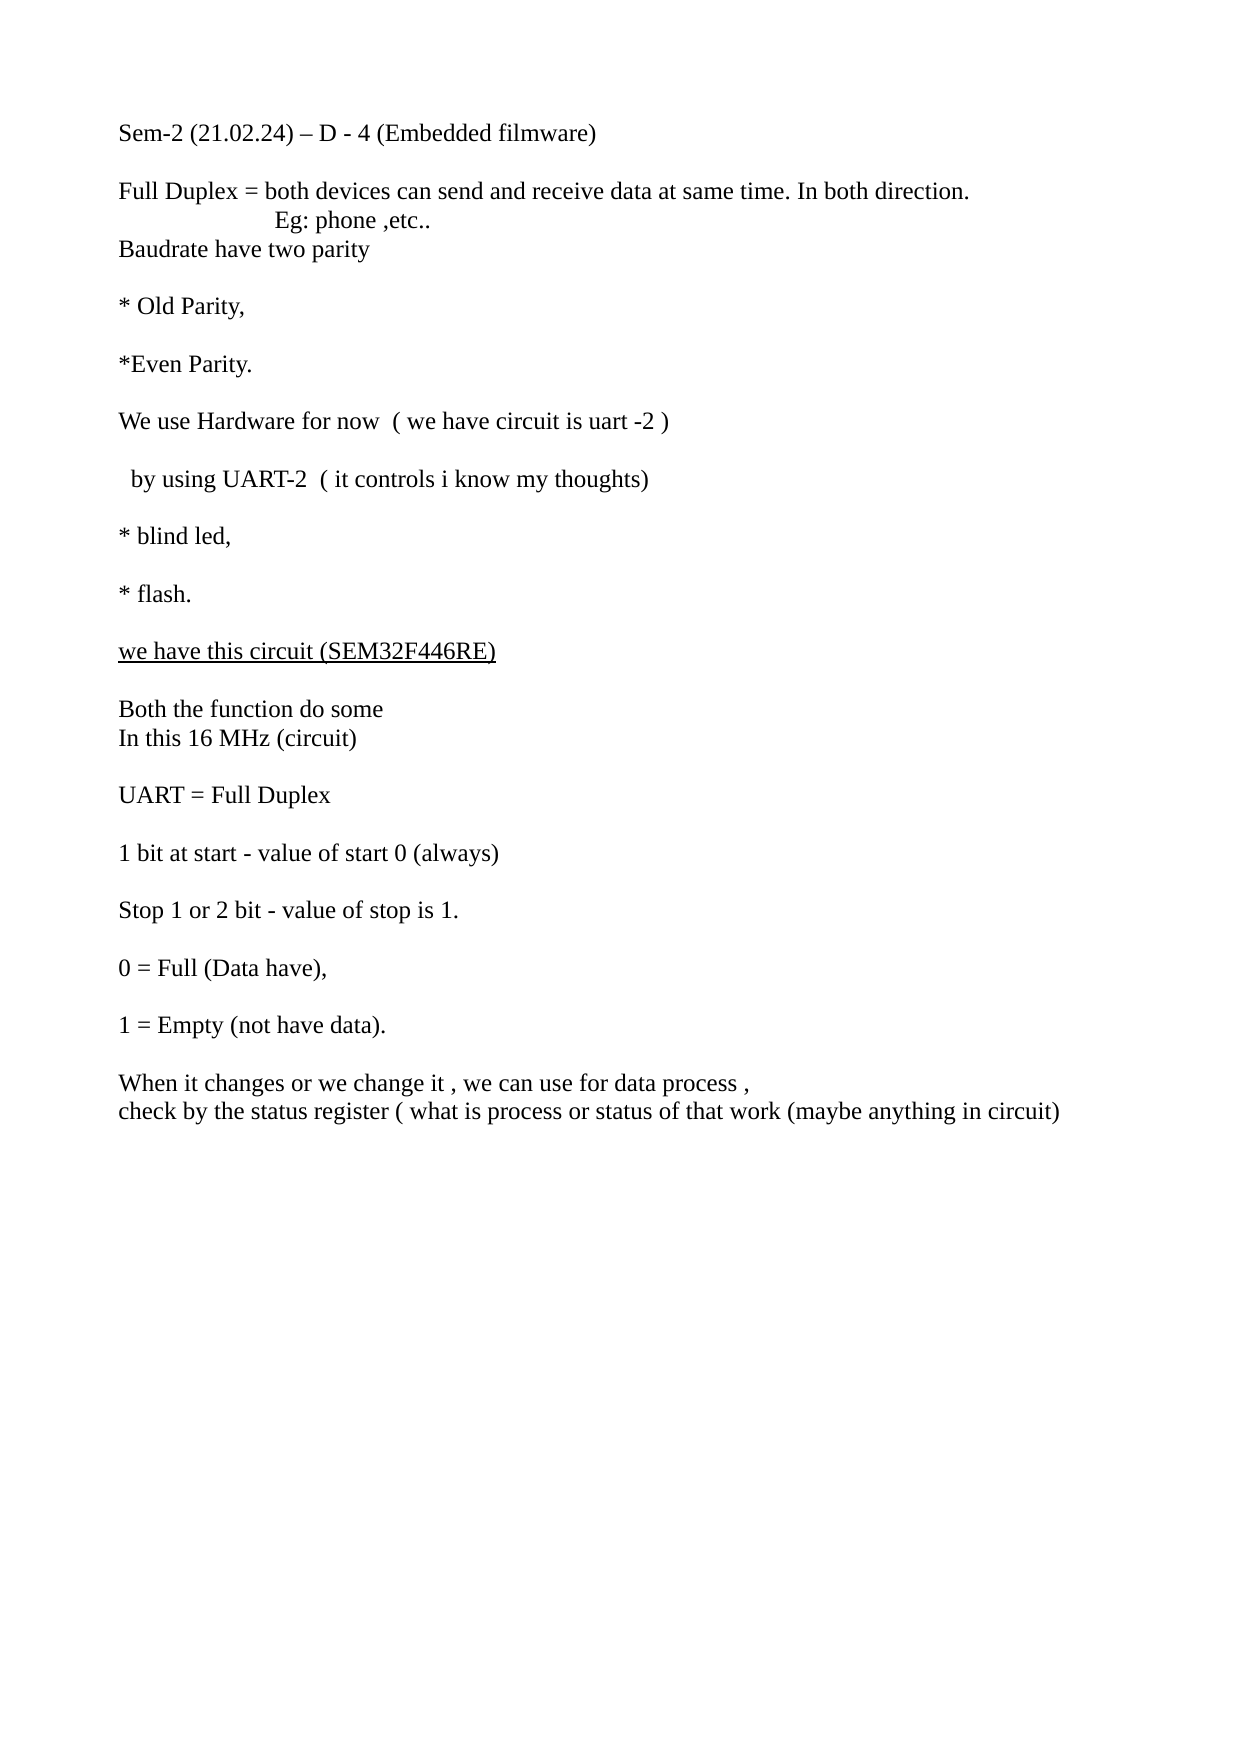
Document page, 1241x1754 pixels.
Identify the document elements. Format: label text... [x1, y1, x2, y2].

text We use Hardware for now ( we have circuit is uart -2 ) [118, 406, 1122, 435]
text When it changes or we change it , we can use for data process , [118, 1068, 1122, 1096]
text Stop 1 or 2 bit - value of stop is 1. [118, 895, 1122, 924]
text * Old Parity, [118, 291, 1122, 320]
text Full Duplex = both devices can send and receive data at same time. In both direction. [118, 176, 1122, 205]
text we have this circuit (SEM32F446RE) [118, 636, 1122, 665]
text 0 = Full (Data have), [118, 953, 1122, 981]
text UART = Full Duplex [118, 780, 1122, 809]
text Both the function do some [118, 694, 1122, 723]
text Baudrate have two parity [118, 234, 1122, 263]
text 1 bit at start - value of start 0 (always) [118, 838, 1122, 866]
text by using UART-2 ( it controls i know my thoughts) [118, 464, 1122, 493]
text Eg: phone ,etc.. [118, 205, 1122, 234]
text check by the status register ( what is process or status of that work (maybe anything in circuit) [118, 1096, 1122, 1125]
text *Even Parity. [118, 349, 1122, 378]
text * blind led, [118, 521, 1122, 550]
text 1 = Empty (not have data). [118, 1010, 1122, 1039]
text In this 16 MHz (circuit) [118, 723, 1122, 751]
text * flash. [118, 579, 1122, 608]
